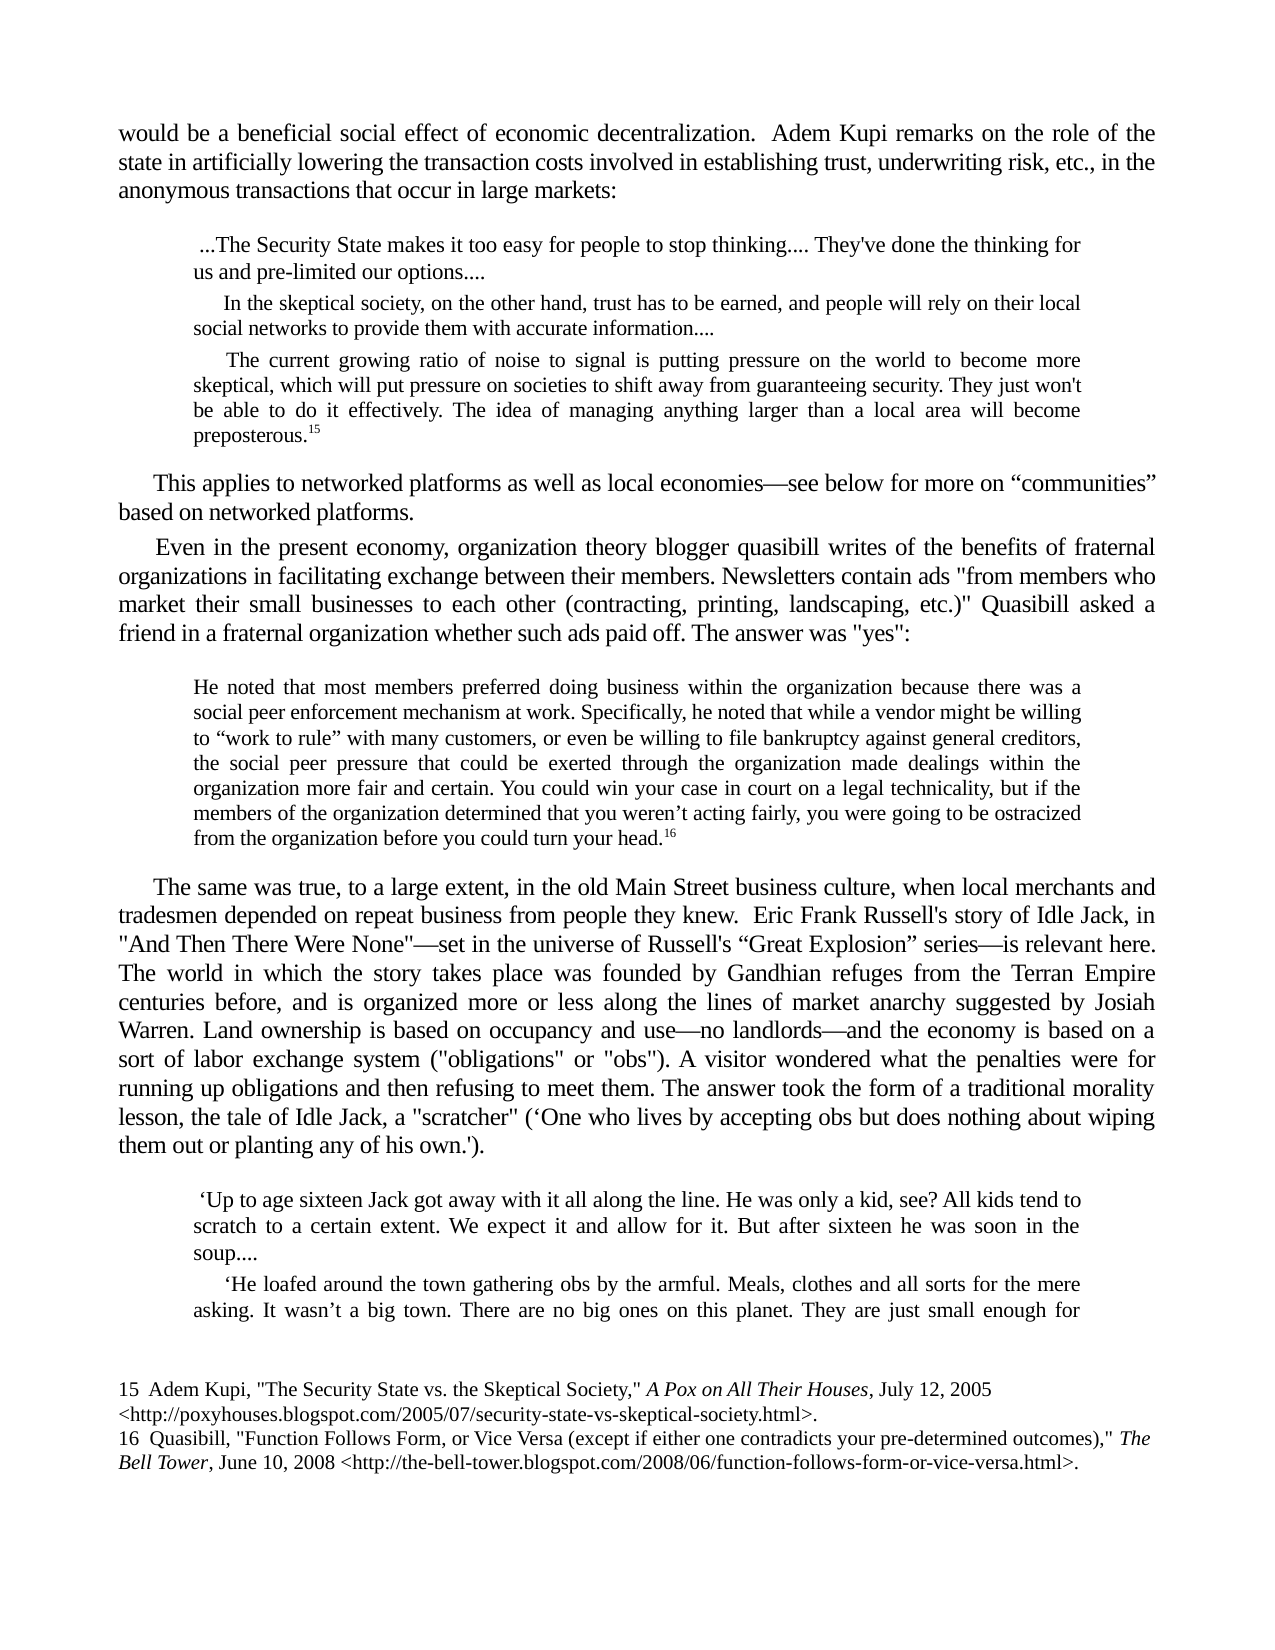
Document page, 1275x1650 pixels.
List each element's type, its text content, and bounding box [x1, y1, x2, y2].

text The current growing ratio of noise to signal is putting pressure on the world to become more skeptical, which will put pressure on societies to shift away from guaranteeing security. They just won't be able to do it effectively. The idea of managing anything larger than a local area will become preposterous. [193, 347, 1082, 447]
text ‘Up to age sixteen Jack got away with it all along the line. He was only a kid, see? All kids tend to scratch to a certain extent. We expect it and allow for it. But after sixteen he was soon in the soup.... [193, 1186, 1082, 1265]
text He noted that most members preferred doing business within the organization because there was a social peer enforcement mechanism at work. Specifically, he noted that while a vendor might be willing to “work to rule” with many customers, or even be willing to file bankruptcy against general creditors, the social peer pressure that could be exerted through the organization made dealings within the organization more fair and certain. You could win your case in court on a legal technicality, but if the members of the organization determined that you weren’t acting fairly, you were going to be ostracized from the organization before you could turn your head. [193, 674, 1082, 851]
text Even in the present economy, organization theory blogger quasibill writes of the benefits of fraternal organizations in facilitating exchange between their members. Newsletters contain ads "from members who market their small businesses to each other (contracting, printing, landscaping, etc.)" Quasibill asked a friend in a fraternal organization whether such ads paid off. The answer was "yes": [118, 532, 1157, 647]
text Adem Kupi, "The Security State vs. the Skeptical Society," A Pox on All Their Houses, July 12, 2005 <http://poxyhouses.blogspot.com/2005/07/security-state-vs-skeptical-society.html>. [118, 1377, 1157, 1426]
text ‘He loafed around the town gathering obs by the armful. Meals, clothes and all sorts for the mere asking. It wasn’t a big town. There are no big ones on this planet. They are just small enough for [193, 1271, 1082, 1322]
text In the skeptical society, on the other hand, trust has to be earned, and people will rely on their local social networks to provide them with accurate information.... [193, 290, 1082, 341]
text This applies to networked platforms as well as local economies—see below for more on “communities” based on networked platforms. [118, 468, 1157, 526]
text Quasibill, "Function Follows Form, or Vice Versa (except if either one contradicts your pre-determined outcomes)," The Bell Tower, June 10, 2008 <http://the-bell-tower.blogspot.com/2008/06/function-follows-form-or-vice-versa.html>. [118, 1426, 1157, 1474]
text The same was true, to a large extent, in the old Main Street business culture, when local merchants and tradesmen depended on repeat business from people they knew. Eric Frank Russell's story of Idle Jack, in "And Then There Were None"—set in the universe of Russell's “Great Explosion” series—is relevant here. The world in which the story takes place was founded by Gandhian refuges from the Terran Empire centuries before, and is organized more or less along the lines of market anarchy suggested by Josiah Warren. Land ownership is based on occupancy and use—no landlords—and the economy is based on a sort of labor exchange system ("obligations" or "obs"). A visitor wondered what the penalties were for running up obligations and then refusing to meet them. The answer took the form of a traditional morality lesson, the tale of Idle Jack, a "scratcher" (‘One who lives by accepting obs but does nothing about wiping them out or planting any of his own.'). [118, 872, 1157, 1159]
text ...The Security State makes it too easy for people to stop thinking.... They've done the thinking for us and pre-limited our options.... [193, 231, 1082, 284]
text would be a beneficial social effect of economic decentralization. Adem Kupi remarks on the role of the state in artificially lowering the transaction costs involved in establishing trust, underwriting risk, etc., in the anonymous transactions that occur in large markets: [118, 118, 1157, 204]
